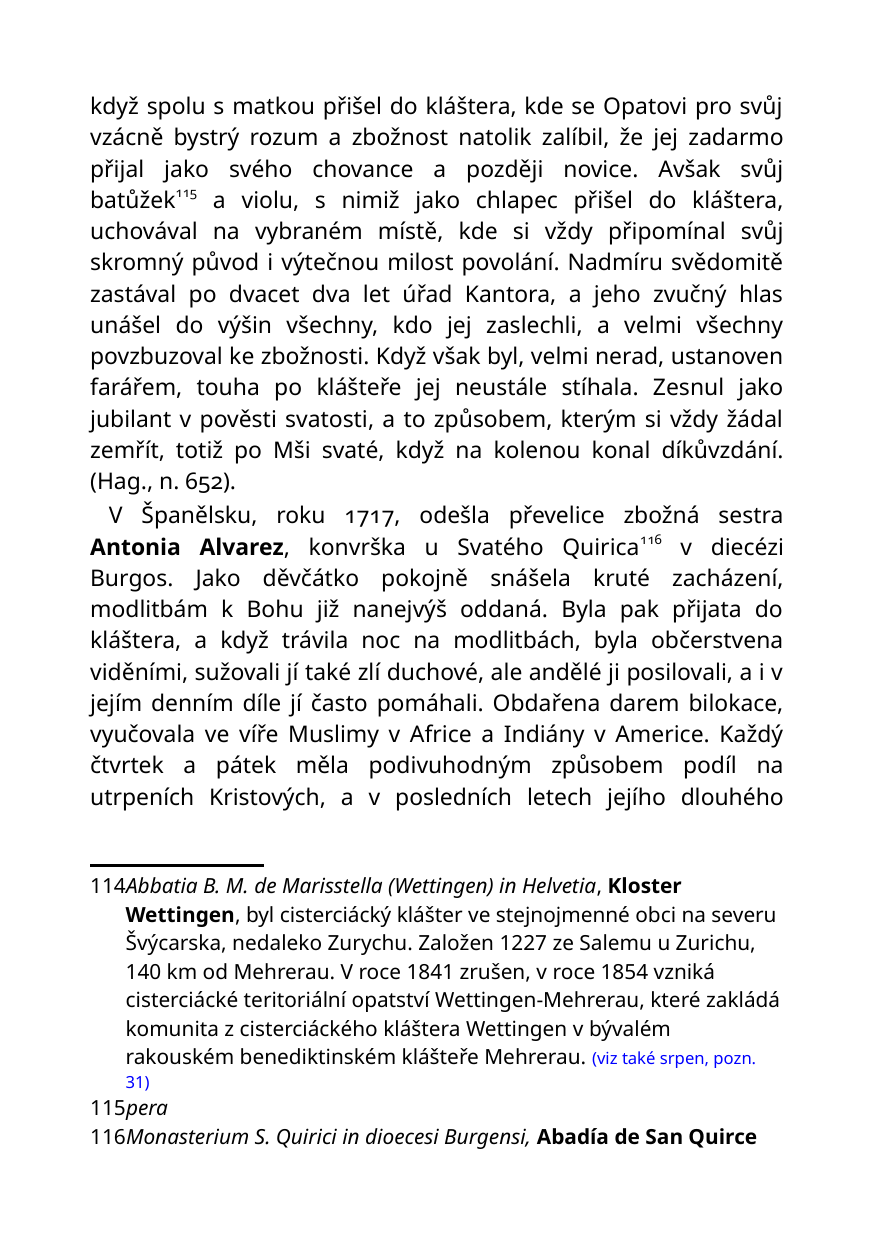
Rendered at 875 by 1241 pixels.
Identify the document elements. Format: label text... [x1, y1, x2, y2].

text Monasterium S. Quirici in dioecesi Burgensi, Abadía de San Quirce [90, 1122, 784, 1150]
text když spolu s matkou přišel do kláštera, kde se Opatovi pro svůj vzácně bystrý rozum a zbožnost natolik zalíbil, že jej zadarmo přijal jako svého chovance a později novice. Avšak svůj batůžek a violu, s nimiž jako chlapec přišel do kláštera, uchovával na vybraném místě, kde si vždy připomínal svůj skromný původ i výtečnou milost povolání. Nadmíru svědomitě zastával po dvacet dva let úřad Kantora, a jeho zvučný hlas unášel do výšin všechny, kdo jej zaslechli, a velmi všechny povzbuzoval ke zbožnosti. Když však byl, velmi nerad, ustanoven farářem, touha po klášteře jej neustále stíhala. Zesnul jako jubilant v pověsti svatosti, a to způsobem, kterým si vždy žádal zemřít, totiž po Mši svaté, když na kolenou konal díkůvzdání. (Hag., n. 652). [90, 90, 784, 496]
text pera [90, 1093, 784, 1122]
text V Španělsku, roku 1717, odešla převelice zbožná sestra Antonia Alvarez, konvrška u Svatého Quirica v diecézi Burgos. Jako děvčátko pokojně snášela kruté zacházení, modlitbám k Bohu již nanejvýš oddaná. Byla pak přijata do kláštera, a když trávila noc na modlitbách, byla občerstvena viděními, sužovali jí také zlí duchové, ale andělé ji posilovali, a i v jejím denním díle jí často pomáhali. Obdařena darem bilokace, vyučovala ve víře Muslimy v Africe a Indiány v Americe. Každý čtvrtek a pátek měla podivuhodným způsobem podíl na utrpeních Kristových, a v posledních letech jejího dlouhého [90, 499, 784, 812]
text Abbatia B. M. de Marisstella (Wettingen) in Helvetia, Kloster Wettingen, byl cisterciácký klášter ve stejnojmenné obci na severu Švýcarska, nedaleko Zurychu. Založen 1227 ze Salemu u Zurichu, 140 km od Mehrerau. V roce 1841 zrušen, v roce 1854 vzniká cisterciácké teritoriální opatství Wettingen-Mehrerau, které zakládá komunita z cisterciáckého kláštera Wettingen v bývalém rakouském benediktinském klášteře Mehrerau. (viz také srpen, pozn. 31) [90, 872, 784, 1093]
